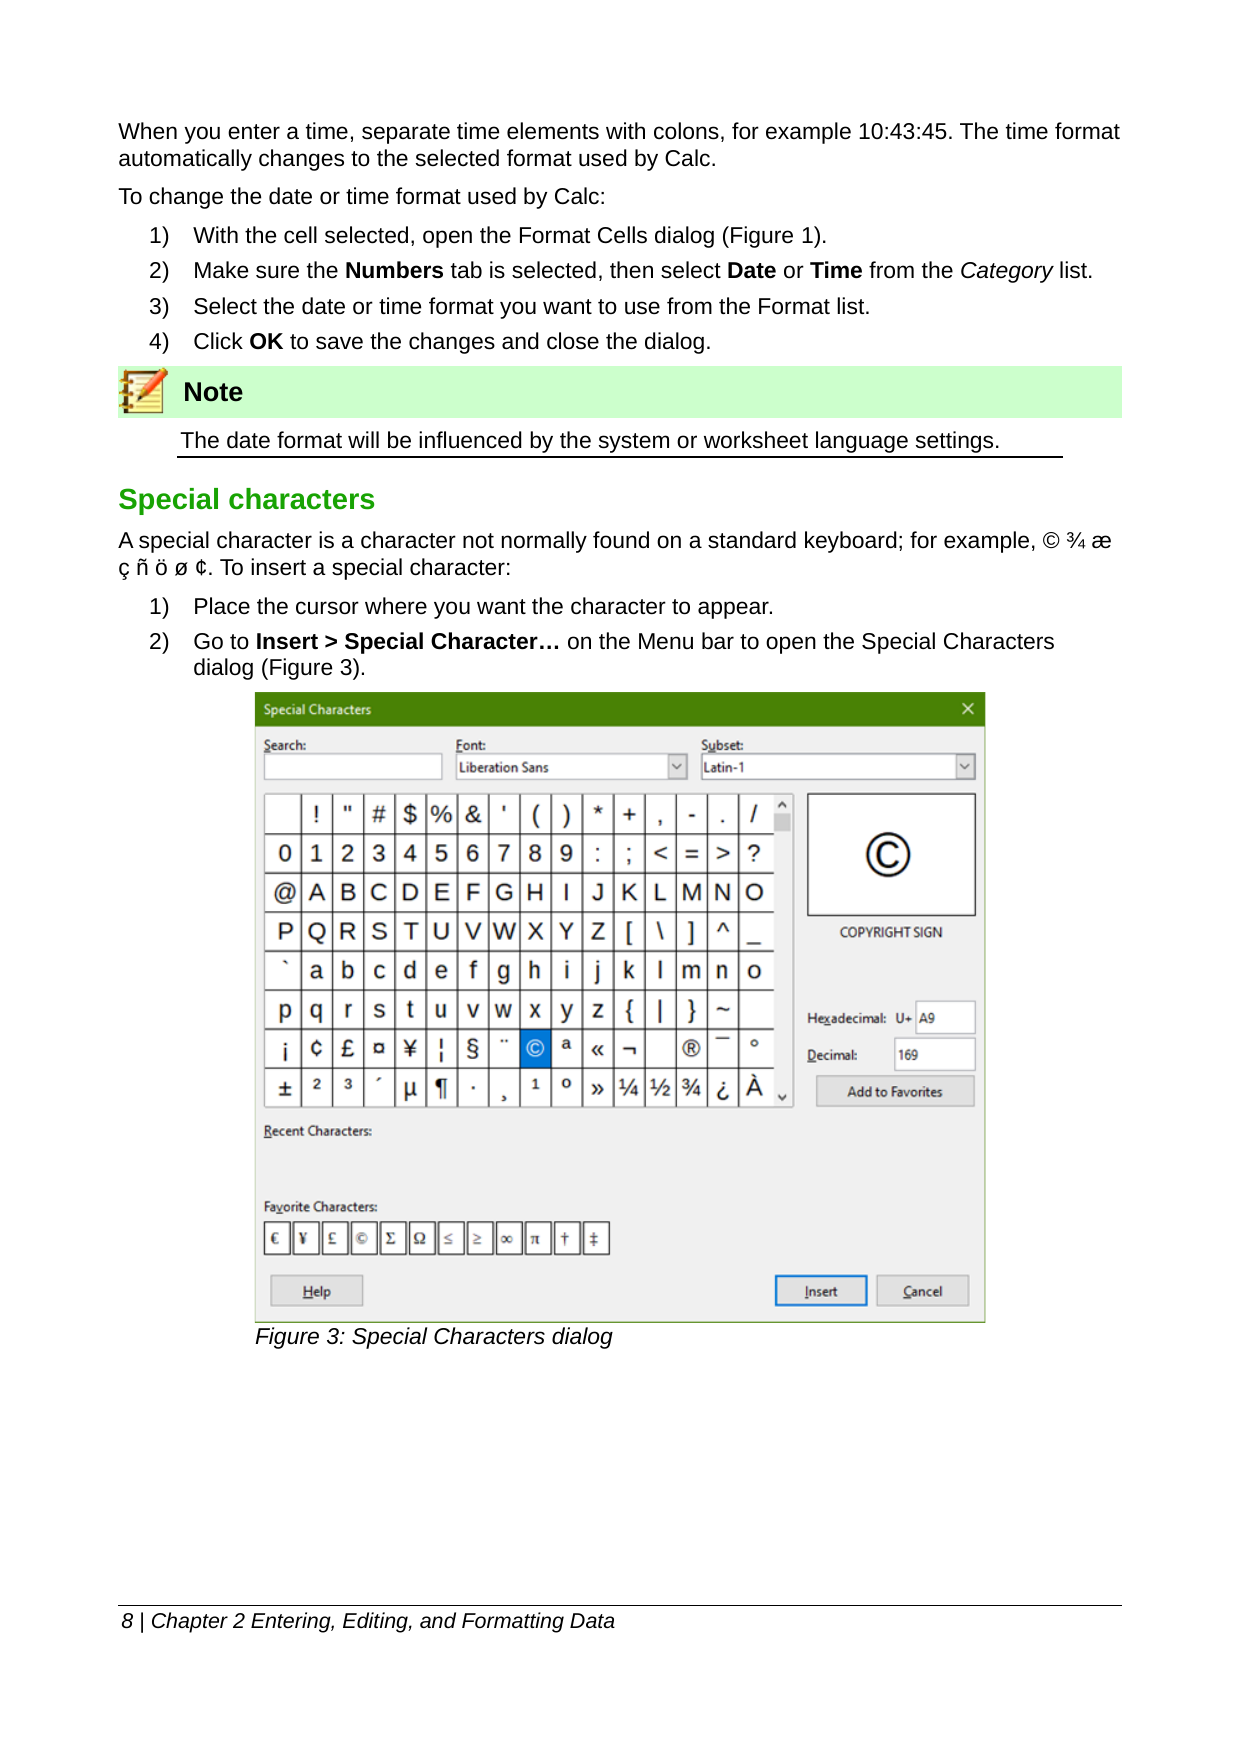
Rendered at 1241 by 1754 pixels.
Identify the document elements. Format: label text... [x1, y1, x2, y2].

text When you enter a time, separate time elements with colons, for example 10:43:45. The time format automatically changes to the selected format used by Calc. [118, 118, 1122, 171]
text A special character is a character not normally found on a standard keyboard; for example, © ¾ æ ç ñ ö ø ¢. To insert a special character: [118, 527, 1122, 580]
list Place the cursor where you want the character to appear. [169, 593, 1122, 619]
subtitle Note [118, 366, 1122, 418]
text Figure 3: Special Characters dialog [255, 1323, 985, 1349]
list Click OK to save the changes and close the dialog. [169, 328, 1122, 354]
text To change the date or time format used by Calc: [118, 183, 1122, 210]
text The date format will be influenced by the system or worksheet language settings. [177, 424, 1063, 456]
list Select the date or time format you want to use from the Format list. [169, 293, 1122, 319]
list With the cell selected, open the Format Cells dialog (Figure 1). [169, 222, 1122, 248]
subtitle Special characters [118, 482, 1122, 516]
picture [254, 692, 986, 1323]
list Go to Insert > Special Character… on the Menu bar to open the Special Characters dialog (Figure 3). [169, 628, 1122, 681]
picture [119, 366, 170, 417]
list Make sure the Numbers tab is selected, then select Date or Time from the Category list. [169, 257, 1122, 284]
